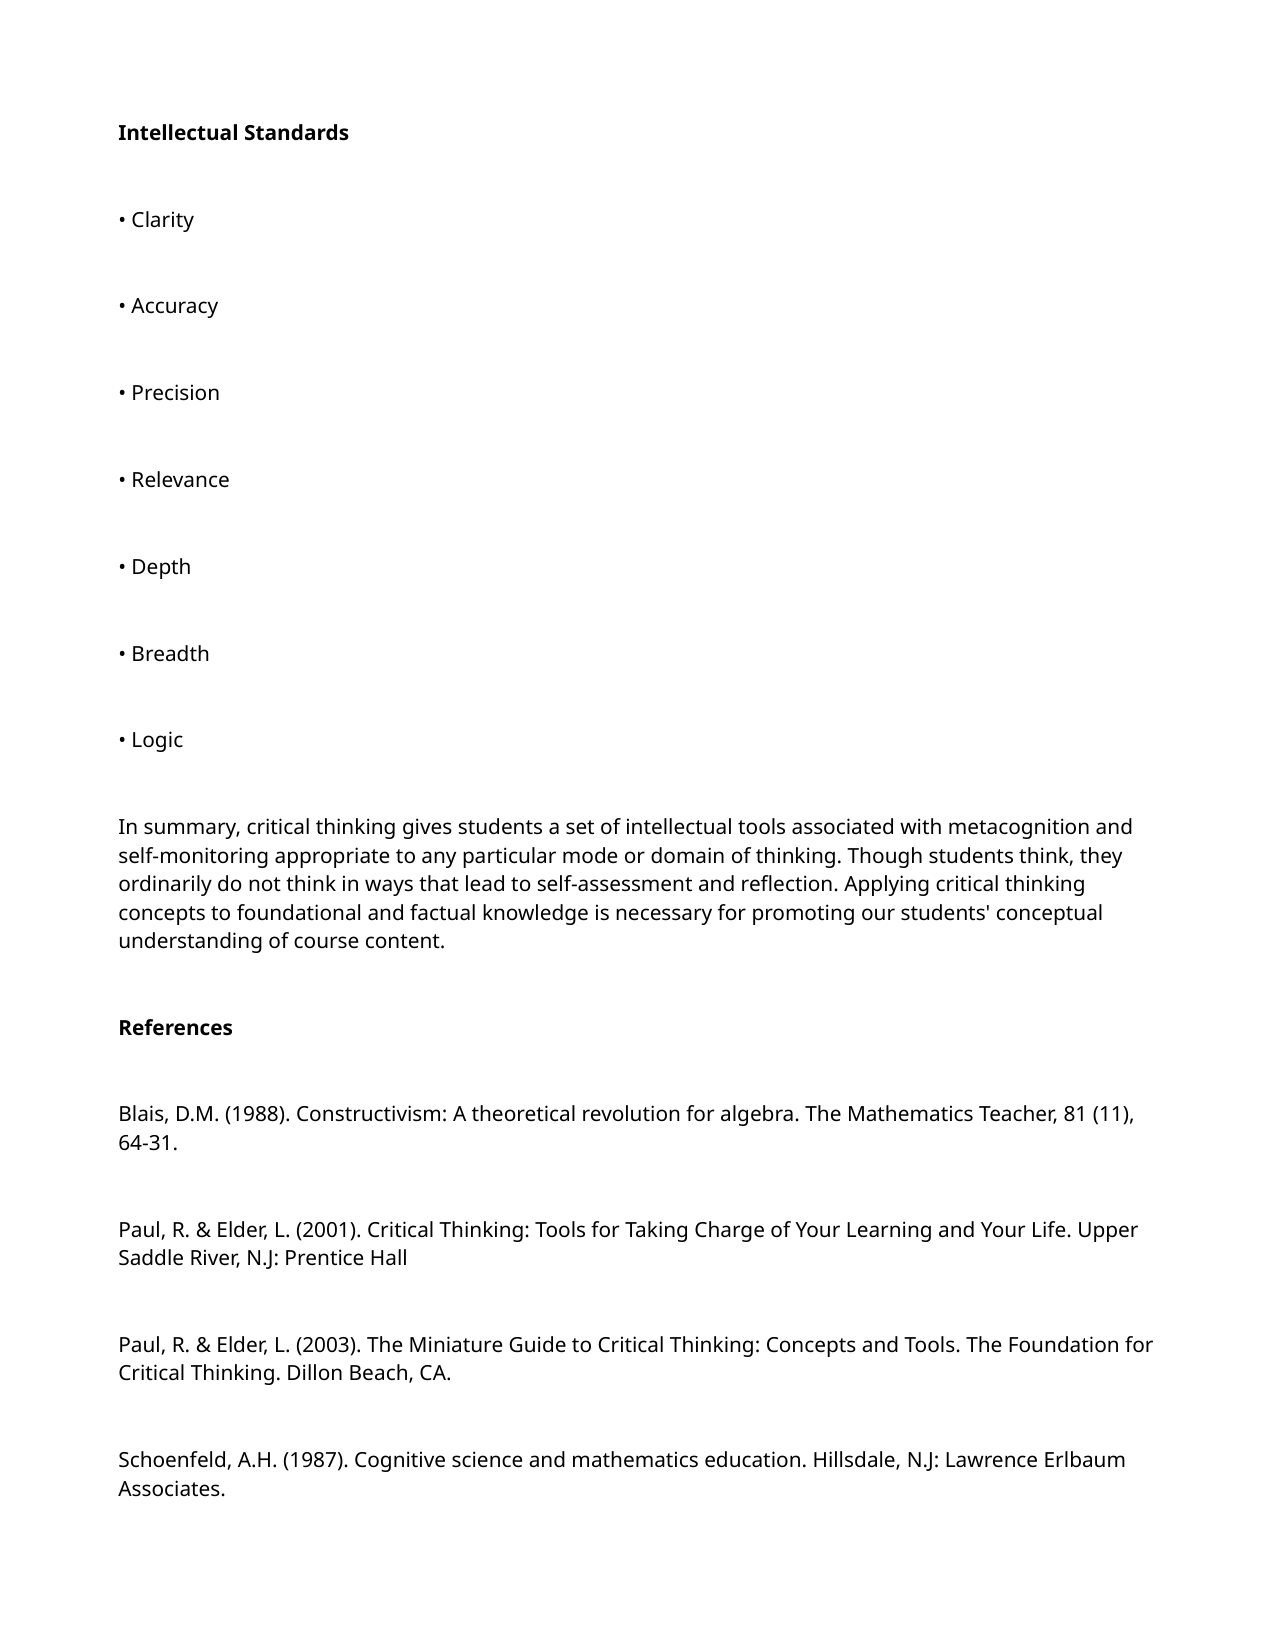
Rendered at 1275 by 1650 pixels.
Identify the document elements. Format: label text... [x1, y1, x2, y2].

text • Logic [118, 726, 1157, 754]
text • Accuracy [118, 292, 1157, 320]
text • Relevance [118, 465, 1157, 494]
text Paul, R. & Elder, L. (2001). Critical Thinking: Tools for Taking Charge of Your Learning and Your Life. Upper Saddle River, N.J: Prentice Hall [118, 1215, 1157, 1272]
text • Depth [118, 552, 1157, 580]
text References [118, 1013, 1157, 1041]
text In summary, critical thinking gives students a set of intellectual tools associated with metacognition and self-monitoring appropriate to any particular mode or domain of thinking. Though students think, they ordinarily do not think in ways that lead to self-assessment and reflection. Applying critical thinking concepts to foundational and factual knowledge is necessary for promoting our students' conceptual understanding of course content. [118, 812, 1157, 954]
text Schoenfeld, A.H. (1987). Cognitive science and mathematics education. Hillsdale, N.J: Lawrence Erlbaum Associates. [118, 1445, 1157, 1502]
text Blais, D.M. (1988). Constructivism: A theoretical revolution for algebra. The Mathematics Teacher, 81 (11), 64-31. [118, 1099, 1157, 1156]
text • Breadth [118, 639, 1157, 667]
text • Clarity [118, 205, 1157, 233]
text Intellectual Standards [118, 118, 1157, 147]
text Paul, R. & Elder, L. (2003). The Miniature Guide to Critical Thinking: Concepts and Tools. The Foundation for Critical Thinking. Dillon Beach, CA. [118, 1330, 1157, 1387]
text • Precision [118, 378, 1157, 407]
